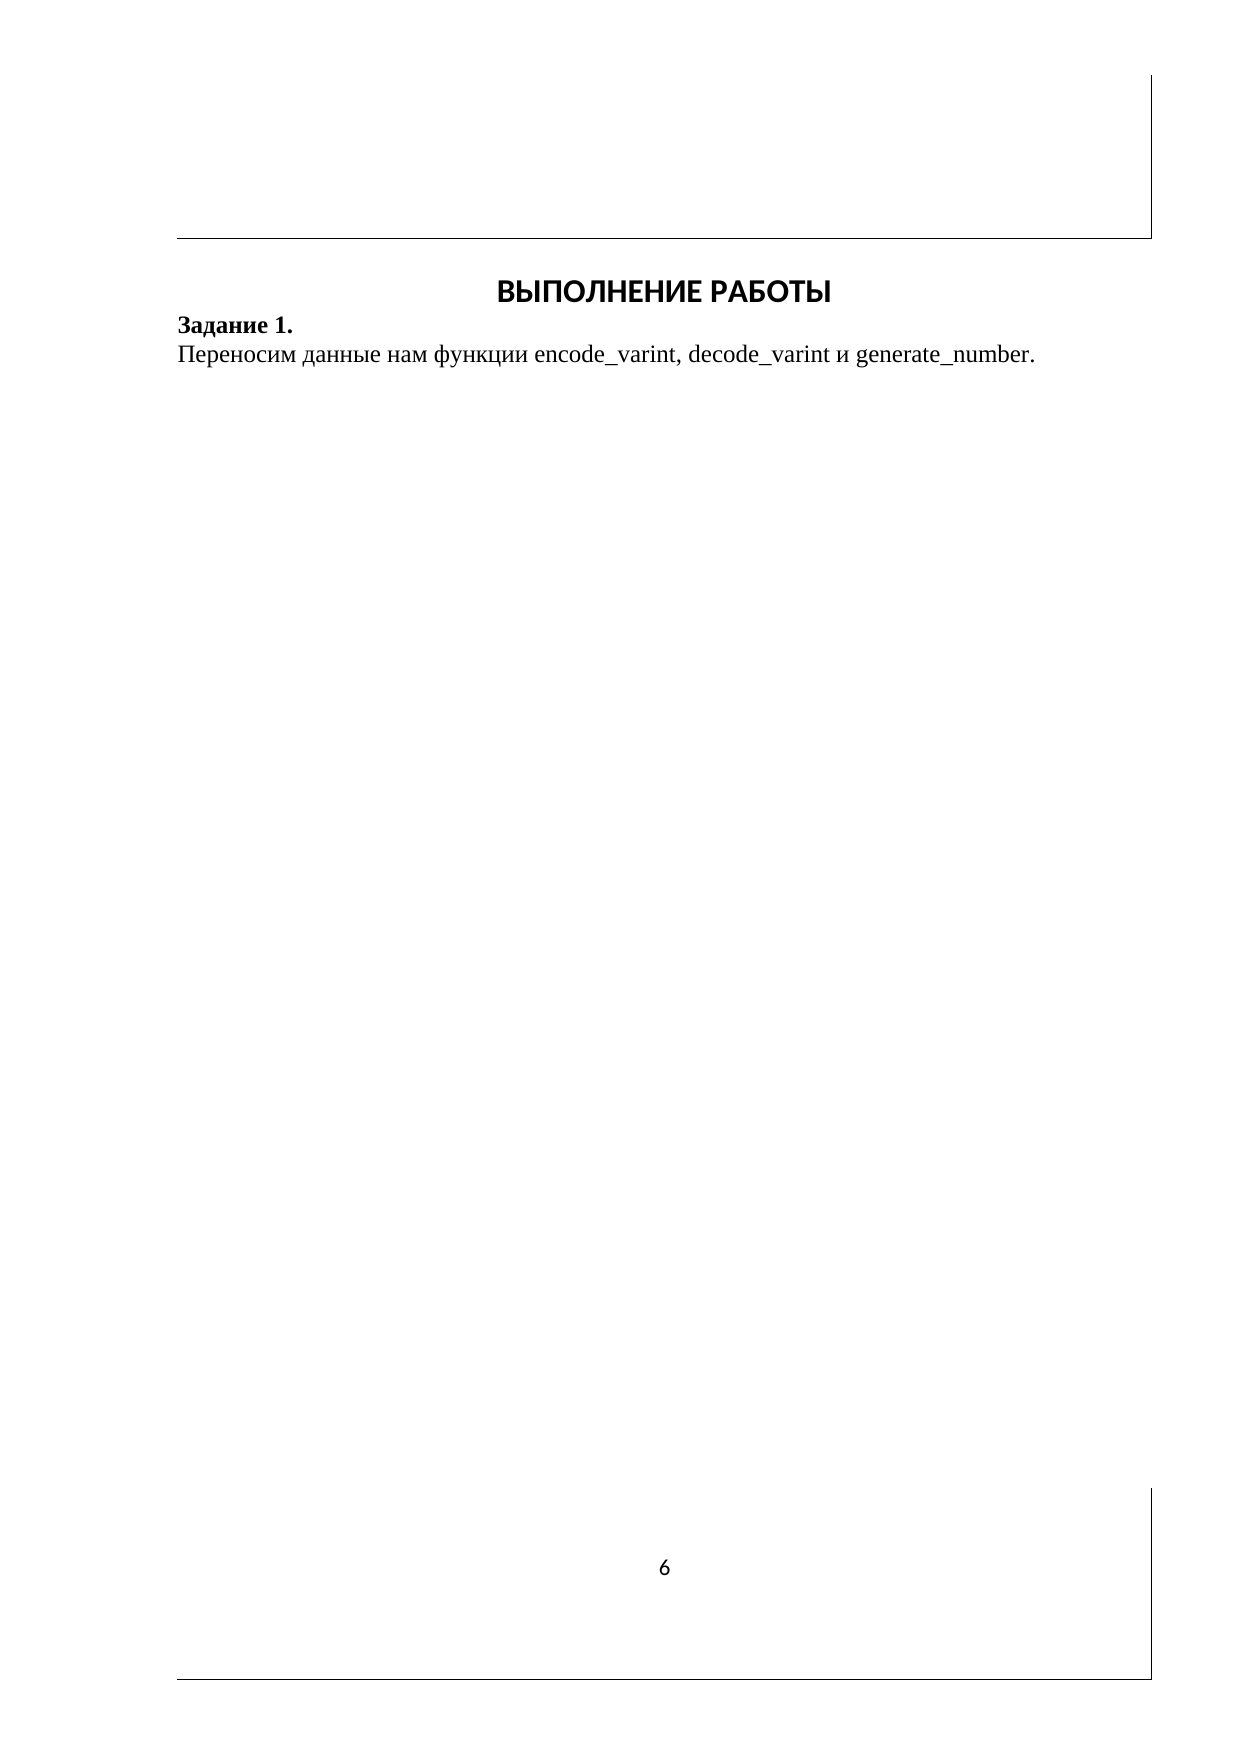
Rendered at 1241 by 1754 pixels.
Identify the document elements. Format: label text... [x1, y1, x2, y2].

subtitle ВЫПОЛНЕНИЕ РАБОТЫ [177, 270, 1152, 311]
text Задание 1. [177, 311, 1152, 339]
text Переносим данные нам функции encode_varint, decode_varint и generate_number. [177, 339, 1152, 368]
